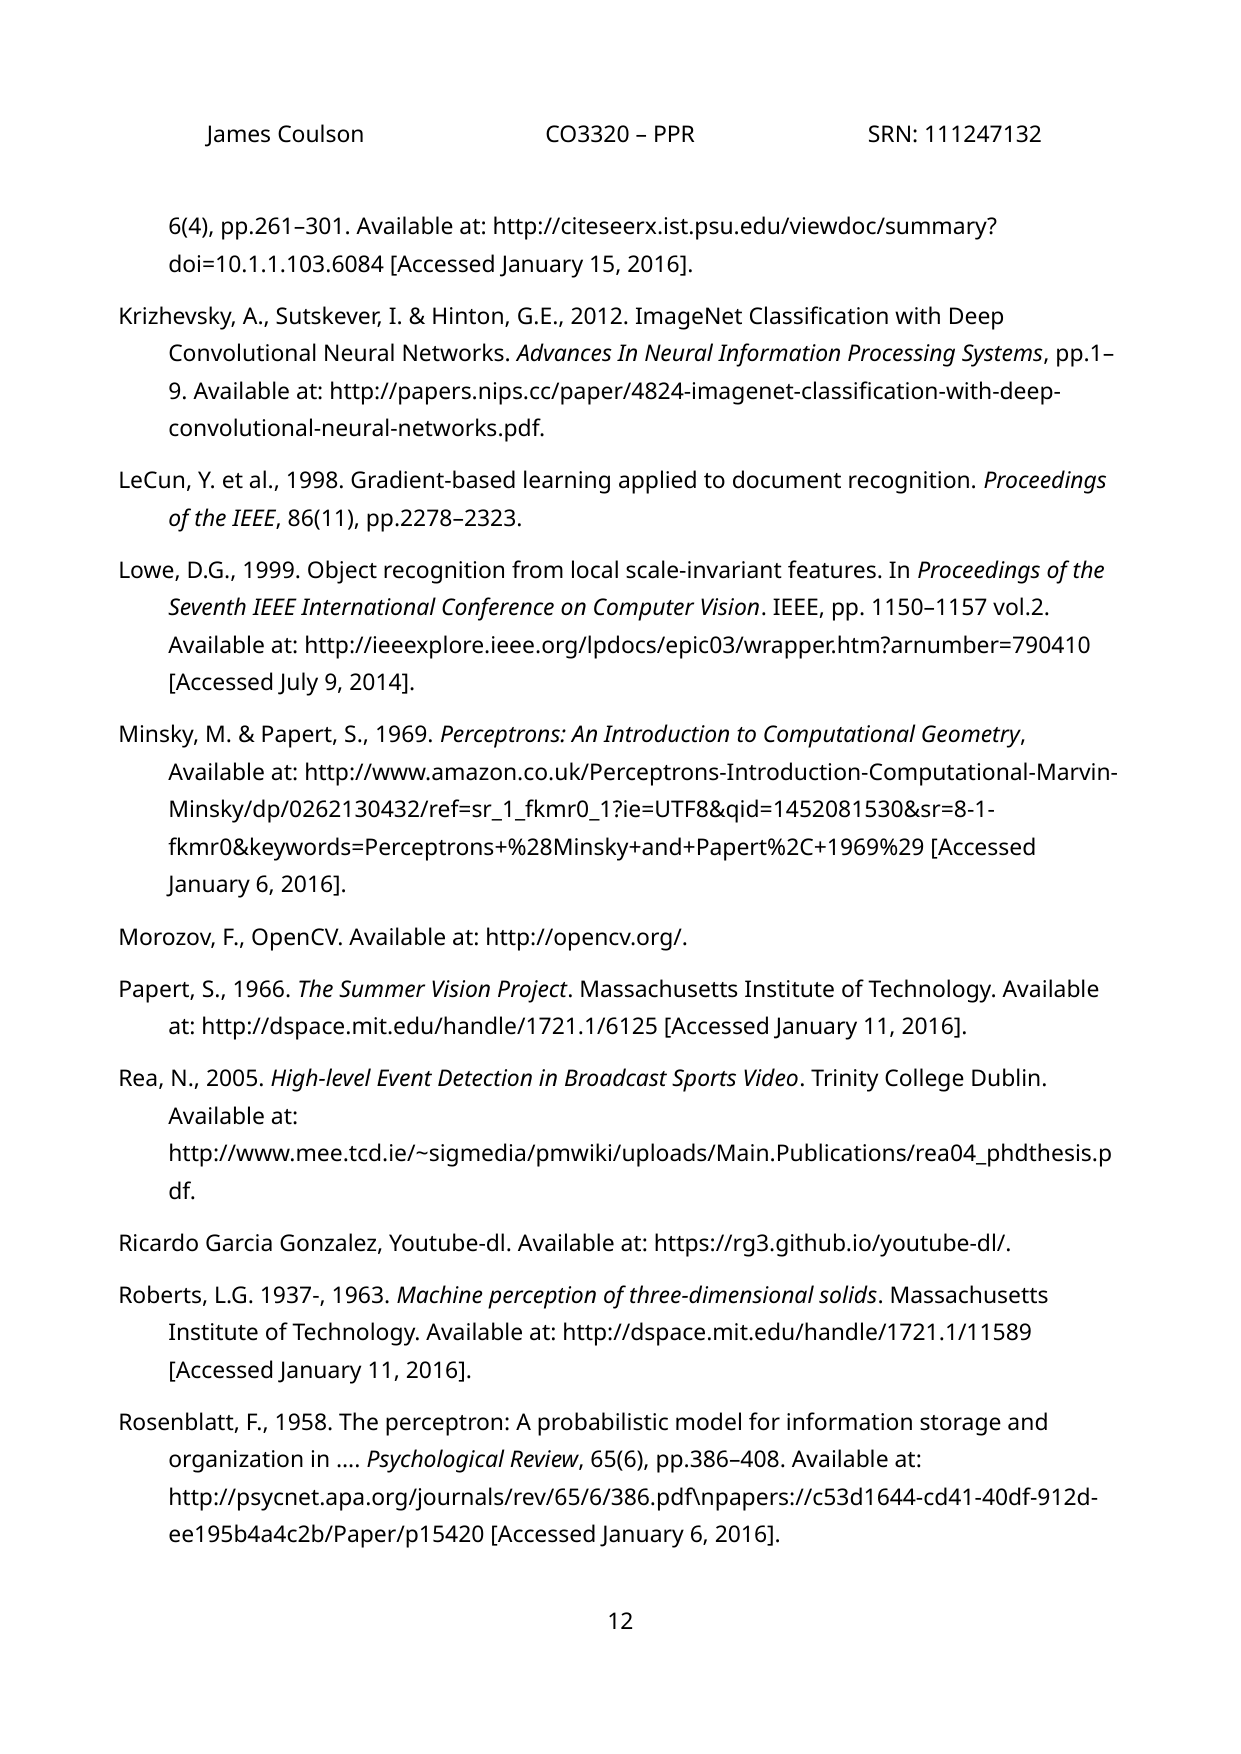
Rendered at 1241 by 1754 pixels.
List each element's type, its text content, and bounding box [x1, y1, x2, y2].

text Lowe, D.G., 1999. Object recognition from local scale-invariant features. In Proceedings of the Seventh IEEE International Conference on Computer Vision. IEEE, pp. 1150–1157 vol.2. Available at: http://ieeexplore.ieee.org/lpdocs/epic03/wrapper.htm?arnumber=790410 [Accessed July 9, 2014]. [118, 554, 1122, 698]
text Minsky, M. & Papert, S., 1969. Perceptrons: An Introduction to Computational Geometry, Available at: http://www.amazon.co.uk/Perceptrons-Introduction-Computational-Marvin-Minsky/dp/0262130432/ref=sr_1_fkmr0_1?ie=UTF8&qid=1452081530&sr=8-1-fkmr0&keywords=Perceptrons+%28Minsky+and+Papert%2C+1969%29 [Accessed January 6, 2016]. [118, 718, 1122, 900]
text Papert, S., 1966. The Summer Vision Project. Massachusetts Institute of Technology. Available at: http://dspace.mit.edu/handle/1721.1/6125 [Accessed January 11, 2016]. [118, 973, 1122, 1041]
text Morozov, F., OpenCV. Available at: http://opencv.org/. [118, 921, 1122, 952]
text Krizhevsky, A., Sutskever, I. & Hinton, G.E., 2012. ImageNet Classification with Deep Convolutional Neural Networks. Advances In Neural Information Processing Systems, pp.1–9. Available at: http://papers.nips.cc/paper/4824-imagenet-classification-with-deep-convolutional-neural-networks.pdf. [118, 300, 1122, 443]
text Ricardo Garcia Gonzalez, Youtube-dl. Available at: https://rg3.github.io/youtube-dl/. [118, 1227, 1122, 1258]
text LeCun, Y. et al., 1998. Gradient-based learning applied to document recognition. Proceedings of the IEEE, 86(11), pp.2278–2323. [118, 464, 1122, 533]
text Rea, N., 2005. High-level Event Detection in Broadcast Sports Video. Trinity College Dublin. Available at: http://www.mee.tcd.ie/~sigmedia/pmwiki/uploads/Main.Publications/rea04_phdthesis.pdf. [118, 1062, 1122, 1206]
text 6(4), pp.261–301. Available at: http://citeseerx.ist.psu.edu/viewdoc/summary?doi=10.1.1.103.6084 [Accessed January 15, 2016]. [118, 210, 1122, 279]
text Rosenblatt, F., 1958. The perceptron: A probabilistic model for information storage and organization in …. Psychological Review, 65(6), pp.386–408. Available at: http://psycnet.apa.org/journals/rev/65/6/386.pdf\npapers://c53d1644-cd41-40df-912d-ee195b4a4c2b/Paper/p15420 [Accessed January 6, 2016]. [118, 1406, 1122, 1550]
text Roberts, L.G. 1937-, 1963. Machine perception of three-dimensional solids. Massachusetts Institute of Technology. Available at: http://dspace.mit.edu/handle/1721.1/11589 [Accessed January 11, 2016]. [118, 1279, 1122, 1385]
